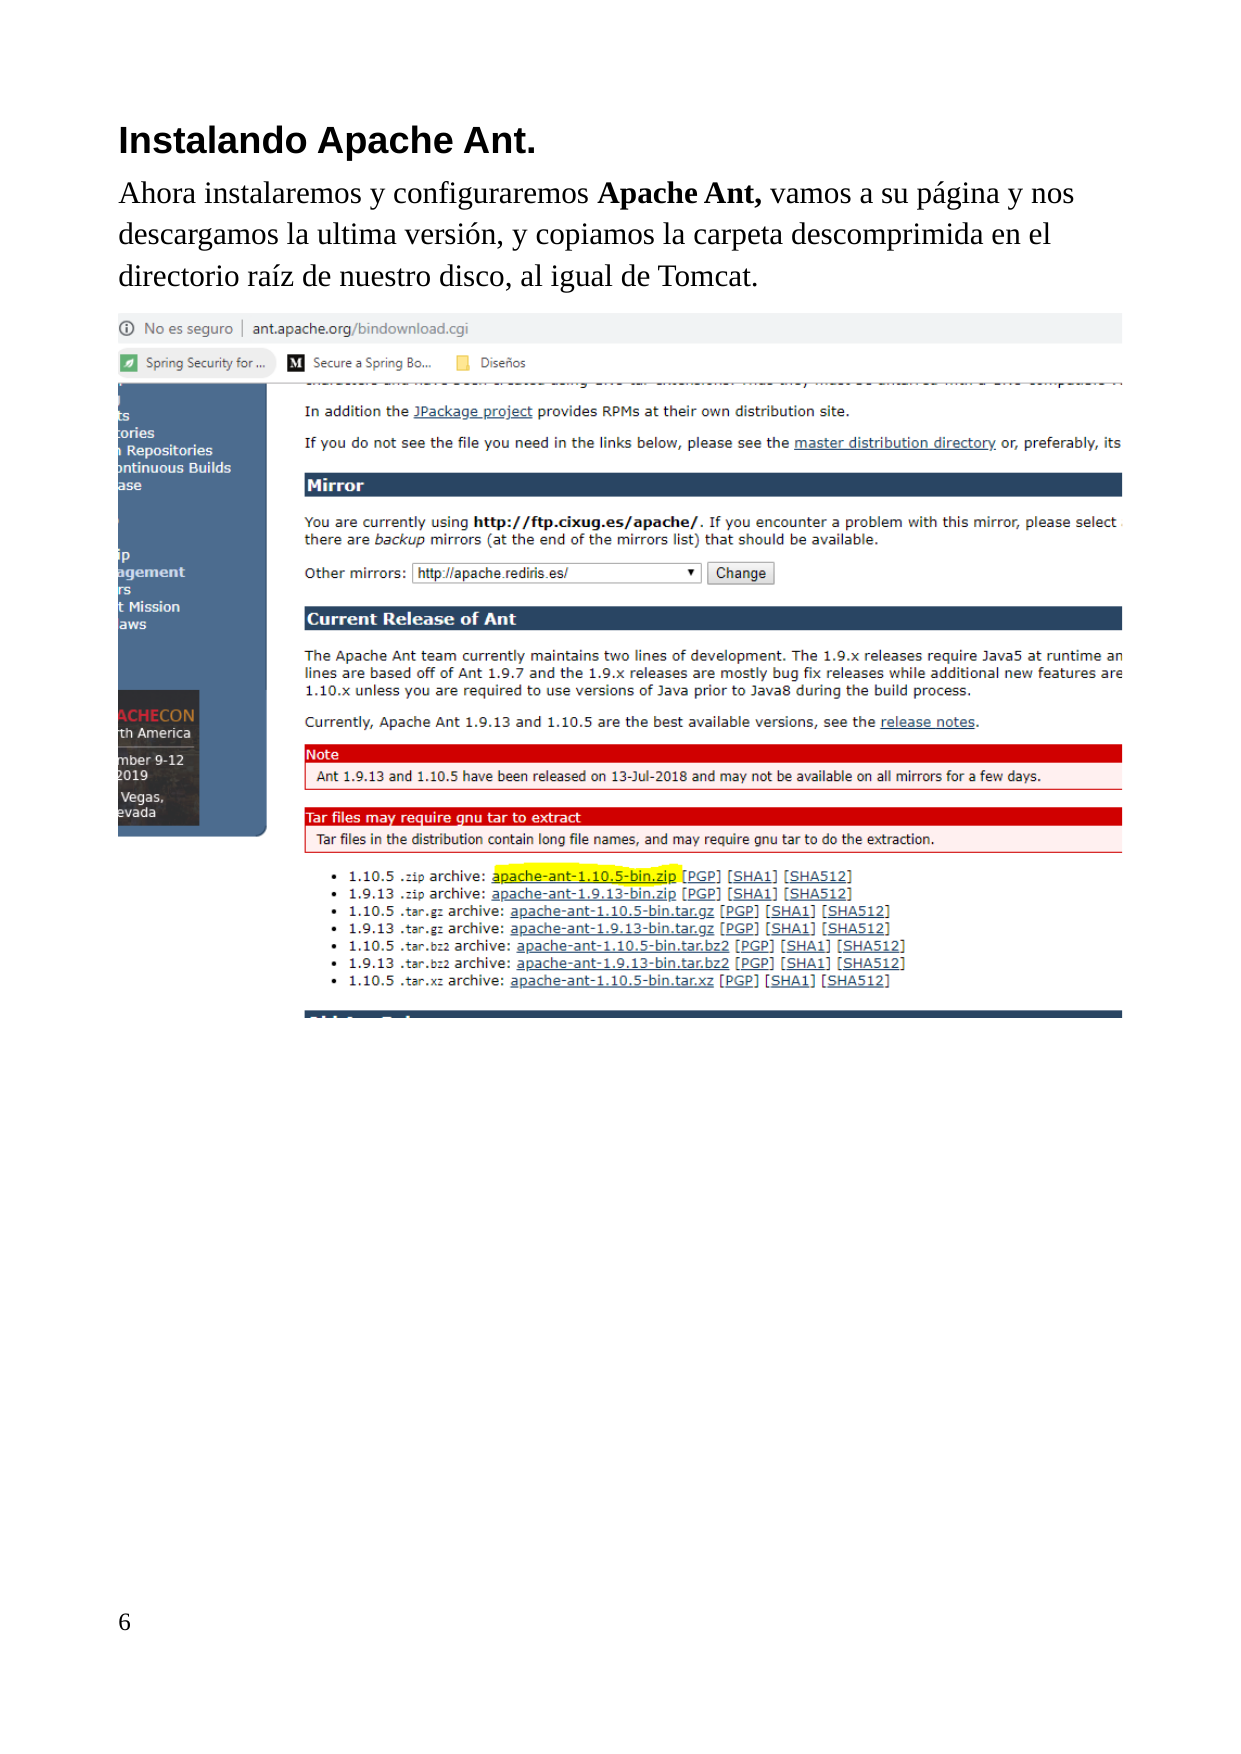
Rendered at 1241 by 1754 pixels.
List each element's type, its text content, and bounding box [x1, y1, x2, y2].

subtitle Instalando Apache Ant. [118, 118, 1122, 162]
text Ahora instalaremos y configuraremos Apache Ant, vamos a su página y nos descargamos la ultima versión, y copiamos la carpeta descomprimida en el directorio raíz de nuestro disco, al igual de Tomcat. [118, 174, 1122, 293]
picture [118, 312, 1123, 1018]
